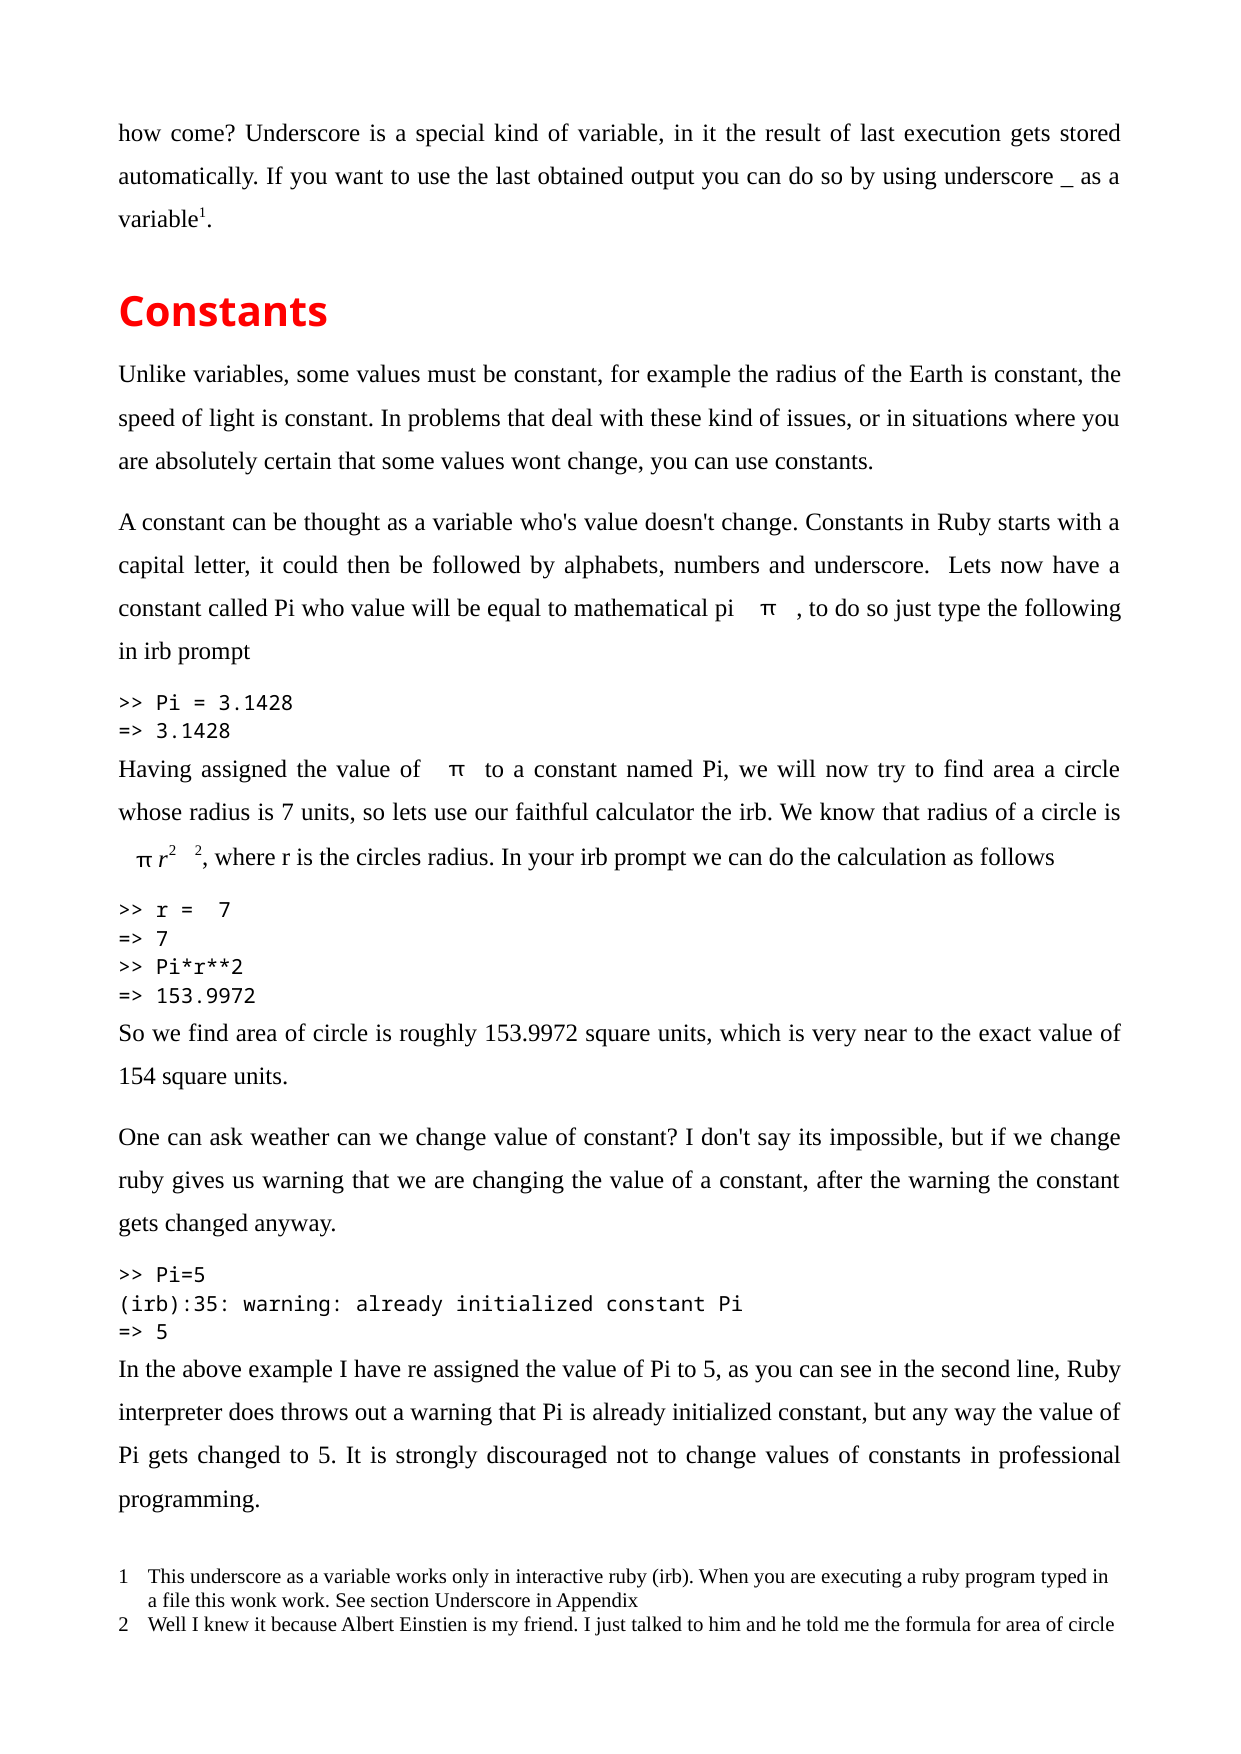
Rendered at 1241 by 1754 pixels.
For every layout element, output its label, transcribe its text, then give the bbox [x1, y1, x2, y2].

text Having assigned the value of to a constant named Pi, we will now try to find area a circle whose radius is 7 units, so lets use our faithful calculator the irb. We know that radius of a circle is , where r is the circles radius. In your irb prompt we can do the calculation as follows [118, 754, 1122, 872]
subtitle Constants [118, 281, 1122, 338]
text => 153.9972 [118, 981, 1122, 1009]
text In the above example I have re assigned the value of Pi to 5, as you can see in the second line, Ruby interpreter does throws out a warning that Pi is already initialized constant, but any way the value of Pi gets changed to 5. It is strongly discouraged not to change values of constants in professional programming. [118, 1354, 1122, 1512]
text (irb):35: warning: already initialized constant Pi [118, 1289, 1122, 1317]
text >> r = 7 [118, 895, 1122, 924]
text >> Pi*r**2 [118, 952, 1122, 981]
text This underscore as a variable works only in interactive ruby (irb). When you are executing a ruby program typed in a file this wonk work. See section Underscore in Appendix [118, 1563, 1122, 1612]
text >> Pi = 3.1428 [118, 688, 1122, 716]
text One can ask weather can we change value of constant? I don't say its impossible, but if we change ruby gives us warning that we are changing the value of a constant, after the warning the constant gets changed anyway. [118, 1122, 1122, 1237]
text So we find area of circle is roughly 153.9972 square units, which is very near to the exact value of 154 square units. [118, 1018, 1122, 1090]
text A constant can be thought as a variable who's value doesn't change. Constants in Ruby starts with a capital letter, it could then be followed by alphabets, numbers and underscore. Lets now have a constant called Pi who value will be equal to mathematical pi , to do so just type the following in irb prompt [118, 507, 1122, 665]
text how come? Underscore is a special kind of variable, in it the result of last execution gets stored automatically. If you want to use the last obtained output you can do so by using underscore _ as a variable. [118, 118, 1122, 233]
text => 3.1428 [118, 716, 1122, 745]
text => 7 [118, 924, 1122, 952]
text Well I knew it because Albert Einstien is my friend. I just talked to him and he told me the formula for area of circle [118, 1612, 1122, 1636]
text Unlike variables, some values must be constant, for example the radius of the Earth is constant, the speed of light is constant. In problems that deal with these kind of issues, or in situations where you are absolutely certain that some values wont change, you can use constants. [118, 359, 1122, 474]
text => 5 [118, 1317, 1122, 1346]
text >> Pi=5 [118, 1260, 1122, 1289]
